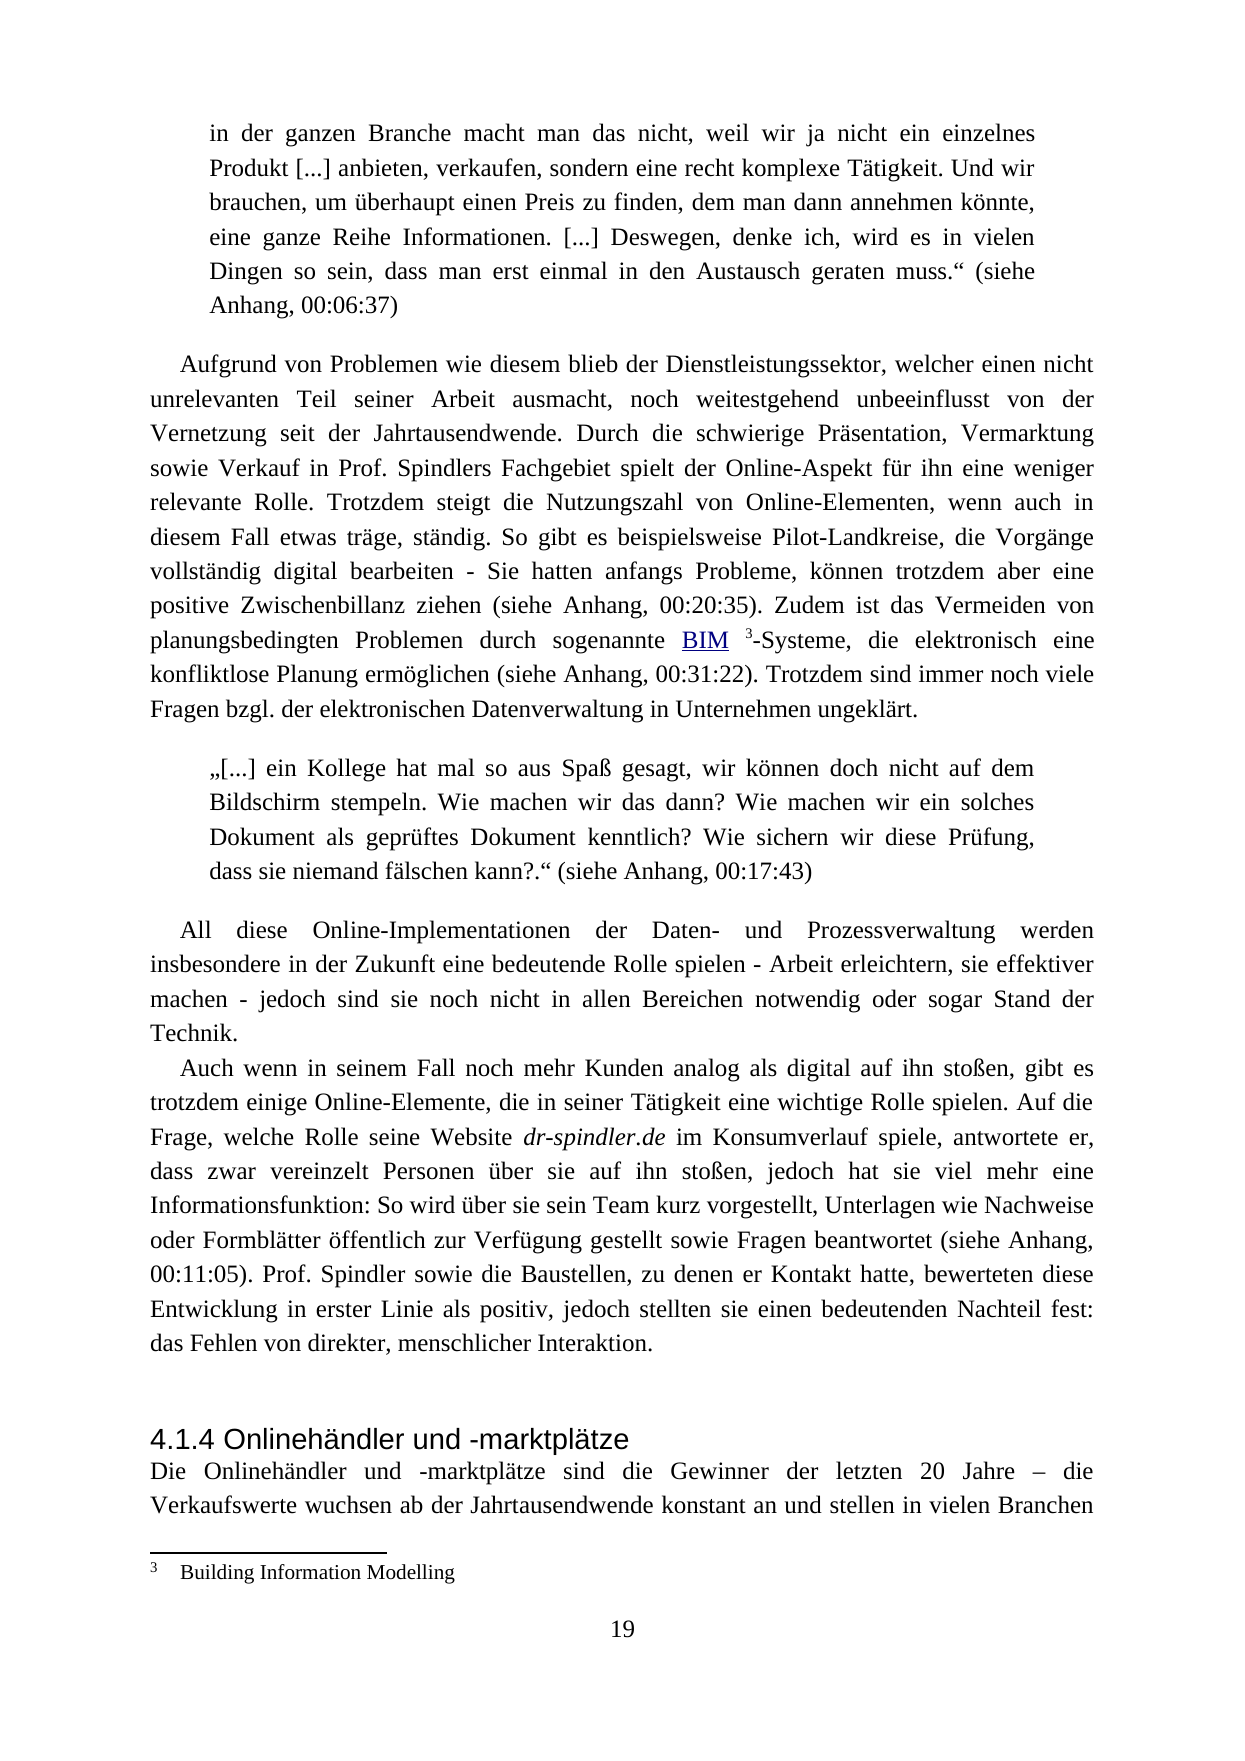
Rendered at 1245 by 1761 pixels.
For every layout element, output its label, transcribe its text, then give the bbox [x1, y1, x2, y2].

text Die Onlinehändler und -marktplätze sind die Gewinner der letzten 20 Jahre – die Verkaufswerte wuchsen ab der Jahrtausendwende konstant an und stellen in vielen Branchen [150, 1456, 1095, 1519]
text Auch wenn in seinem Fall noch mehr Kunden analog als digital auf ihn stoßen, gibt es trotzdem einige Online-Elemente, die in seiner Tätigkeit eine wichtige Rolle spielen. Auf die Frage, welche Rolle seine Website dr-spindler.de im Konsumverlauf spiele, antwortete er, dass zwar vereinzelt Personen über sie auf ihn stoßen, jedoch hat sie viel mehr eine Informationsfunktion: So wird über sie sein Team kurz vorgestellt, Unterlagen wie Nachweise oder Formblätter öffentlich zur Verfügung gestellt sowie Fragen beantwortet (siehe Anhang, 00:11:05). Prof. Spindler sowie die Baustellen, zu denen er Kontakt hatte, bewerteten diese Entwicklung in erster Linie als positiv, jedoch stellten sie einen bedeutenden Nachteil fest: das Fehlen von direkter, menschlicher Interaktion. [150, 1053, 1095, 1357]
text in der ganzen Branche macht man das nicht, weil wir ja nicht ein einzelnes Produkt [...] anbieten, verkaufen, sondern eine recht komplexe Tätigkeit. Und wir brauchen, um überhaupt einen Preis zu finden, dem man dann annehmen könnte, eine ganze Reihe Informationen. [...] Deswegen, denke ich, wird es in vielen Dingen so sein, dass man erst einmal in den Austausch geraten muss.“ (siehe Anhang, 00:06:37) [209, 118, 1036, 319]
text „[...] ein Kollege hat mal so aus Spaß gesagt, wir können doch nicht auf dem Bildschirm stempeln. Wie machen wir das dann? Wie machen wir ein solches Dokument als geprüftes Dokument kenntlich? Wie sichern wir diese Prüfung, dass sie niemand fälschen kann?.“ (siehe Anhang, 00:17:43) [209, 753, 1036, 885]
text Building Information Modelling [150, 1559, 1095, 1584]
subtitle 4.1.4 Onlinehändler und -marktplätze [150, 1422, 1095, 1456]
text Aufgrund von Problemen wie diesem blieb der Dienstleistungssektor, welcher einen nicht unrelevanten Teil seiner Arbeit ausmacht, noch weitestgehend unbeeinflusst von der Vernetzung seit der Jahrtausendwende. Durch die schwierige Präsentation, Vermarktung sowie Verkauf in Prof. Spindlers Fachgebiet spielt der Online-Aspekt für ihn eine weniger relevante Rolle. Trotzdem steigt die Nutzungszahl von Online-Elementen, wenn auch in diesem Fall etwas träge, ständig. So gibt es beispielsweise Pilot-Landkreise, die Vorgänge vollständig digital bearbeiten - Sie hatten anfangs Probleme, können trotzdem aber eine positive Zwischenbillanz ziehen (siehe Anhang, 00:20:35). Zudem ist das Vermeiden von planungsbedingten Problemen durch sogenannte BIM -Systeme, die elektronisch eine konfliktlose Planung ermöglichen (siehe Anhang, 00:31:22). Trotzdem sind immer noch viele Fragen bzgl. der elektronischen Datenverwaltung in Unternehmen ungeklärt. [150, 349, 1095, 723]
text All diese Online-Implementationen der Daten- und Prozessverwaltung werden insbesondere in der Zukunft eine bedeutende Rolle spielen - Arbeit erleichtern, sie effektiver machen - jedoch sind sie noch nicht in allen Bereichen notwendig oder sogar Stand der Technik. [150, 915, 1095, 1047]
